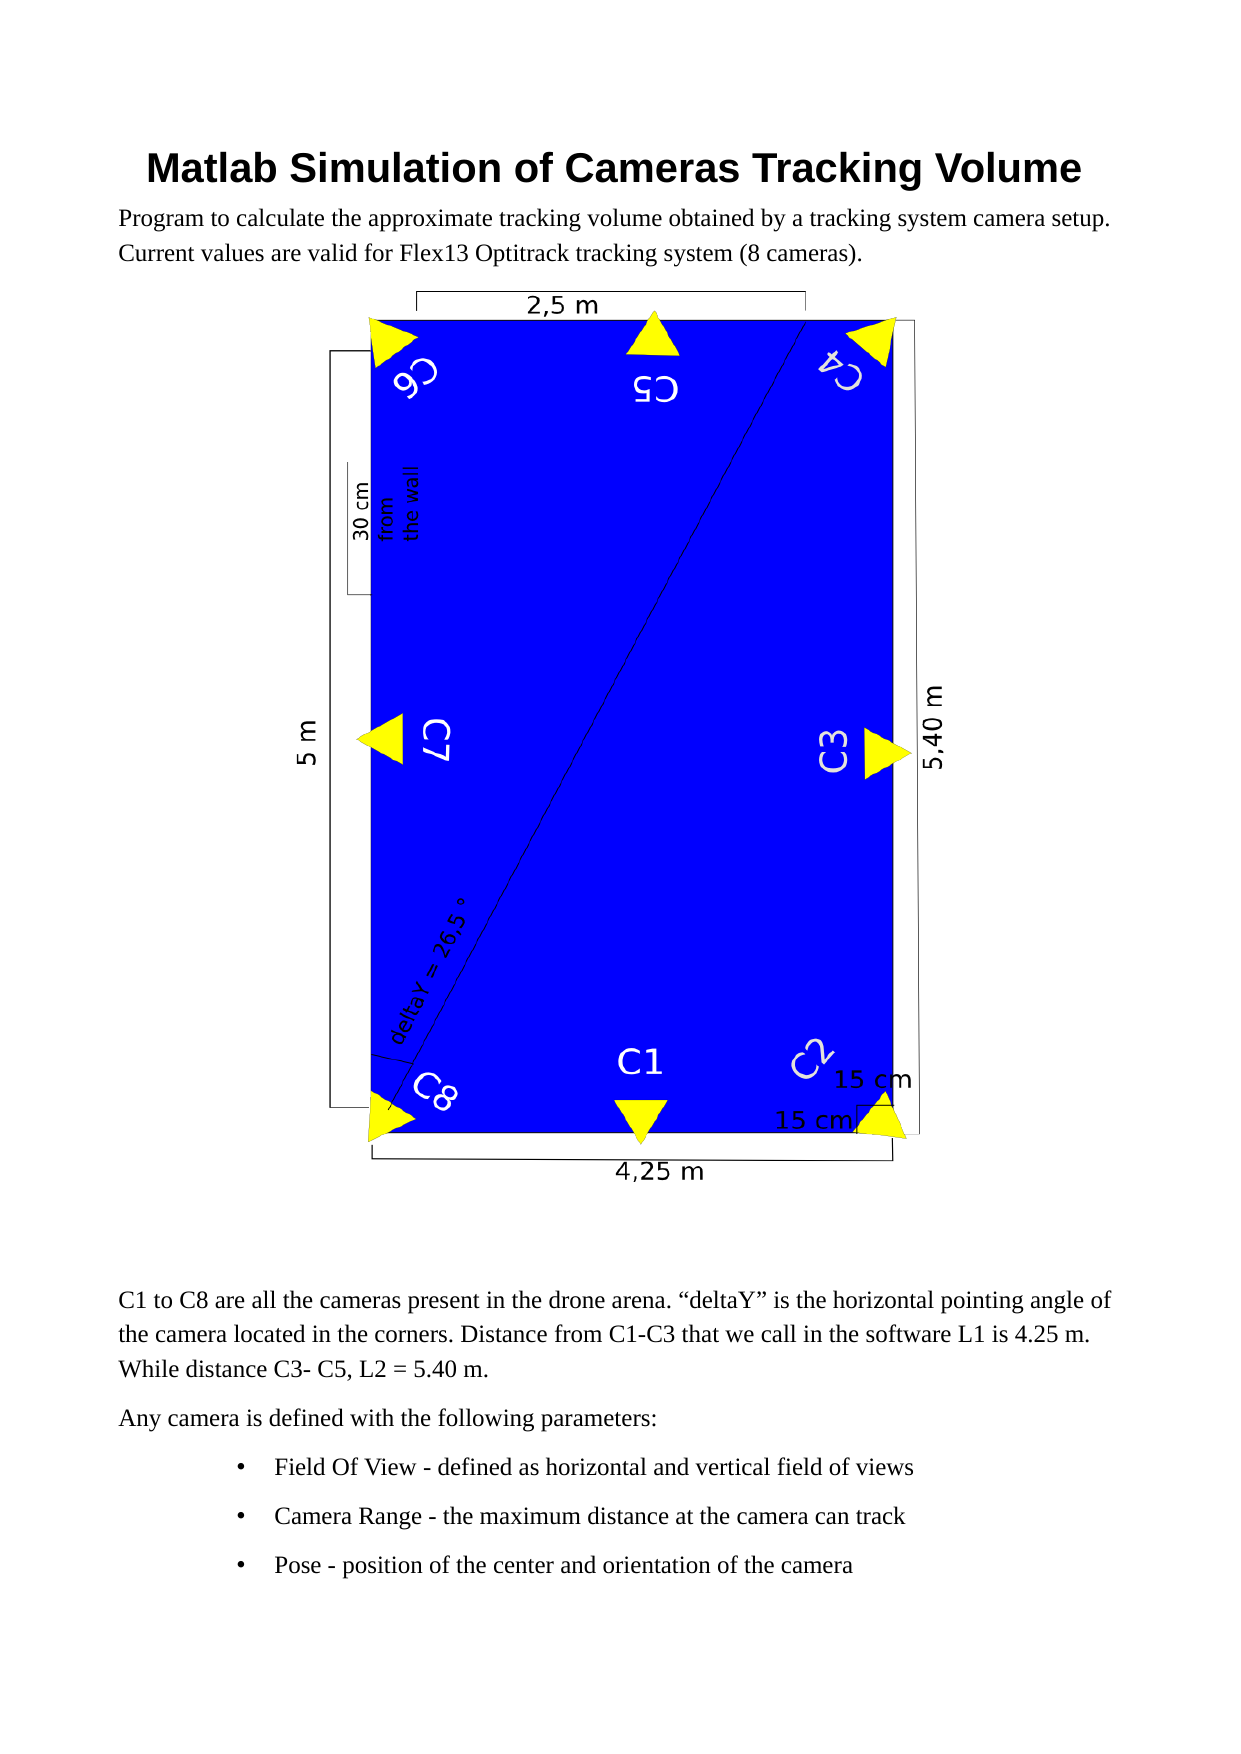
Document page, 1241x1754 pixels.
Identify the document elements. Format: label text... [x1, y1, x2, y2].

picture [296, 291, 944, 1182]
text Program to calculate the approximate tracking volume obtained by a tracking system camera setup. Current values are valid for Flex13 Optitrack tracking system (8 cameras). [118, 203, 1122, 267]
title Matlab Simulation of Cameras Tracking Volume [118, 143, 1122, 191]
list Camera Range - the maximum distance at the camera can track [237, 1501, 1122, 1530]
list Field Of View - defined as horizontal and vertical field of views [237, 1452, 1122, 1481]
text Any camera is defined with the following parameters: [118, 1403, 1122, 1432]
text C1 to C8 are all the cameras present in the drone arena. “deltaY” is the horizontal pointing angle of the camera located in the corners. Distance from C1-C3 that we call in the software L1 is 4.25 m. While distance C3- C5, L2 = 5.40 m. [118, 1285, 1122, 1383]
list Pose - position of the center and orientation of the camera [237, 1550, 1122, 1579]
